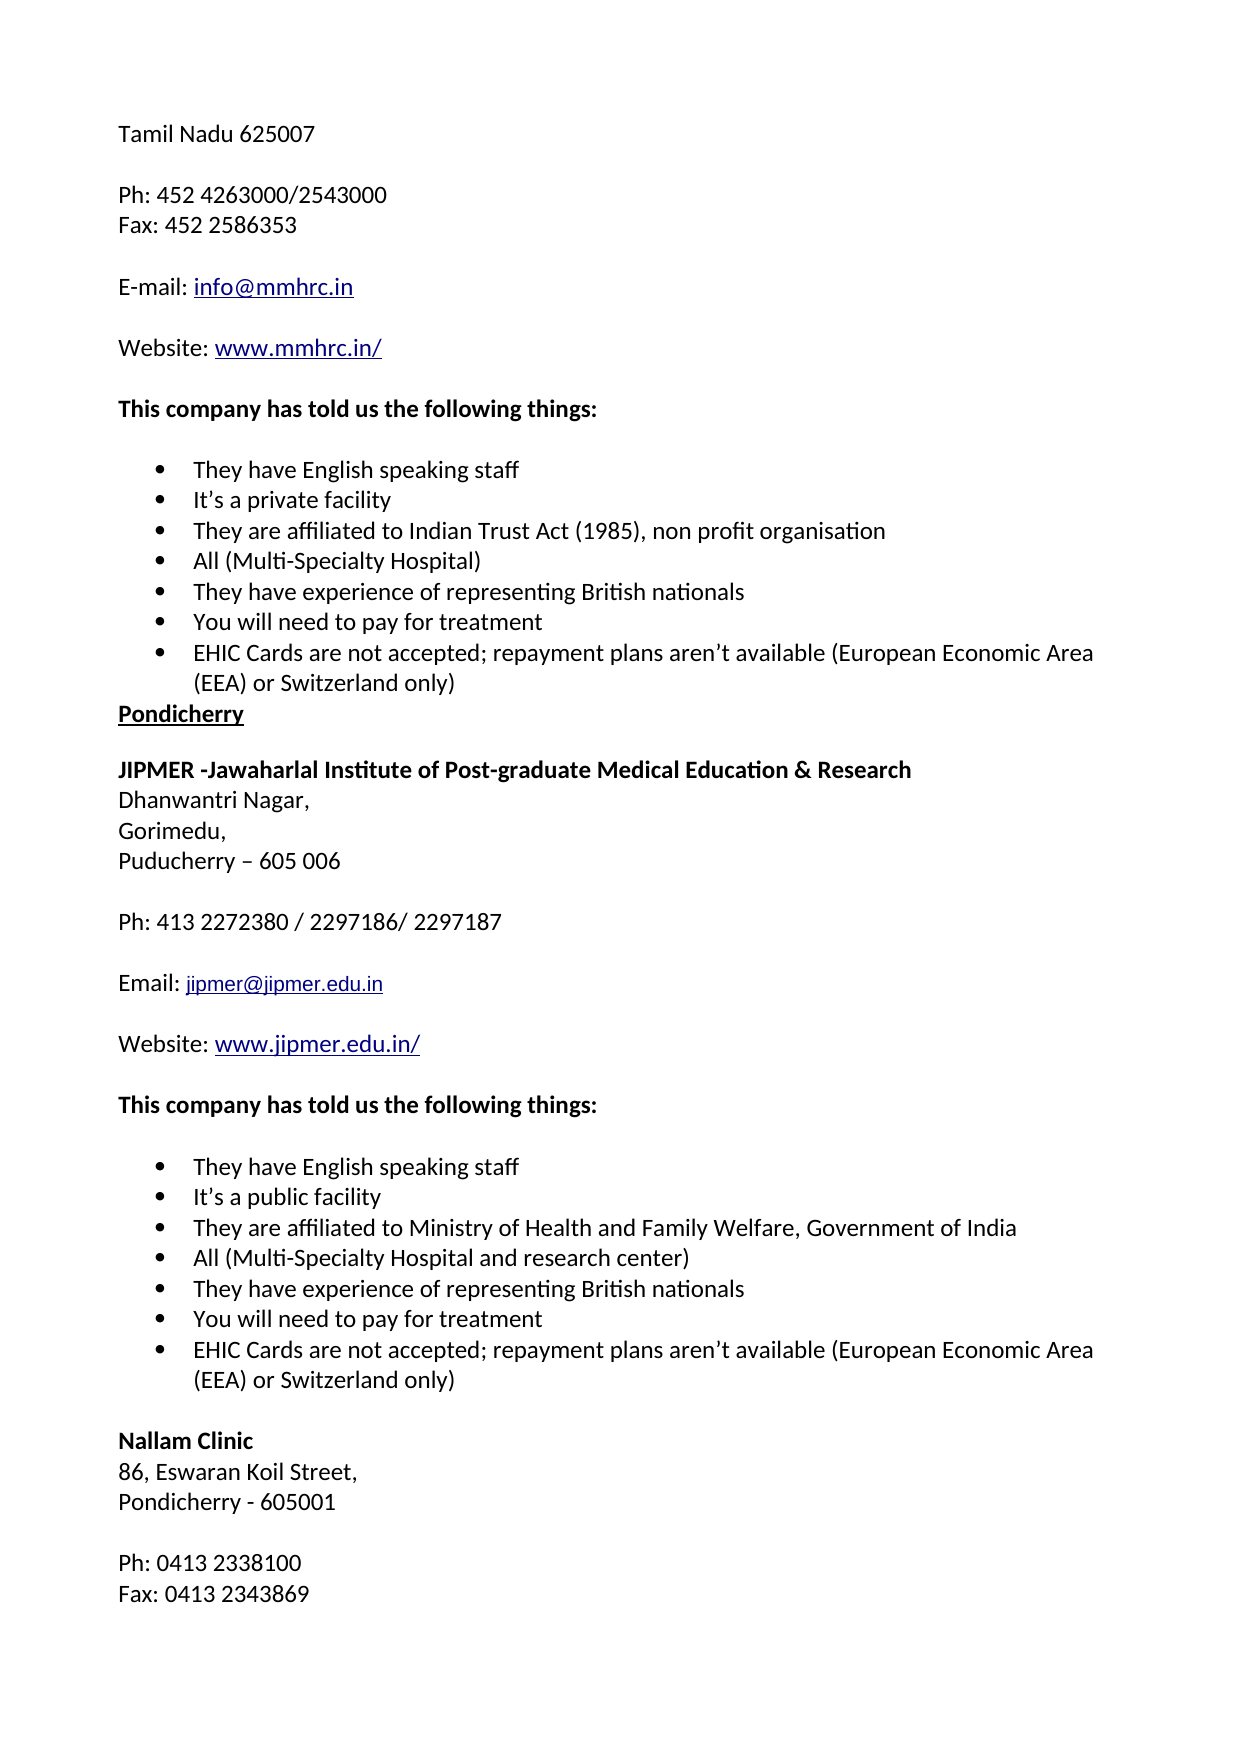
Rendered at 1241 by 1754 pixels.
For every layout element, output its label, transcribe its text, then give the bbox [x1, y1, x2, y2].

text Ph: 452 4263000/2543000 [118, 179, 1122, 210]
text Pondicherry [118, 698, 1122, 728]
text Nallam Clinic [118, 1425, 1122, 1456]
text Pondicherry - 605001 [118, 1486, 1122, 1517]
text 86, Eswaran Koil Street, [118, 1456, 1122, 1486]
text Ph: 0413 2338100 [118, 1547, 1122, 1578]
text Website: www.jipmer.edu.in/ [118, 1028, 1122, 1059]
text Puducherry – 605 006 [118, 845, 1122, 876]
list They have English speaking staff [156, 454, 1122, 484]
text Tamil Nadu 625007 [118, 118, 1122, 149]
list It’s a private facility [156, 484, 1122, 515]
list They have experience of representing British nationals [156, 1273, 1122, 1303]
text Gorimedu, [118, 815, 1122, 845]
list All (Multi-Specialty Hospital and research center) [156, 1242, 1122, 1273]
list They have experience of representing British nationals [156, 576, 1122, 606]
text Email: jipmer@jipmer.edu.in [118, 967, 1122, 998]
list They are affiliated to Indian Trust Act (1985), non profit organisation [156, 515, 1122, 545]
text Fax: 452 2586353 [118, 210, 1122, 240]
list They are affiliated to Ministry of Health and Family Welfare, Government of India [156, 1212, 1122, 1242]
list EHIC Cards are not accepted; repayment plans aren’t available (European Economic Area (EEA) or Switzerland only) [156, 1334, 1122, 1395]
text This company has told us the following things: [118, 393, 1122, 423]
text JIPMER -Jawaharlal Institute of Post-graduate Medical Education & Research [118, 754, 1122, 784]
list It’s a public facility [156, 1181, 1122, 1212]
text Dhanwantri Nagar, [118, 784, 1122, 815]
list They have English speaking staff [156, 1151, 1122, 1181]
list All (Multi-Specialty Hospital) [156, 545, 1122, 576]
text This company has told us the following things: [118, 1089, 1122, 1120]
text E-mail: info@mmhrc.in [118, 271, 1122, 301]
text Website: www.mmhrc.in/ [118, 332, 1122, 362]
text Ph: 413 2272380 / 2297186/ 2297187 [118, 906, 1122, 937]
list You will need to pay for treatment [156, 606, 1122, 637]
list EHIC Cards are not accepted; repayment plans aren’t available (European Economic Area (EEA) or Switzerland only) [156, 637, 1122, 698]
list You will need to pay for treatment [156, 1303, 1122, 1334]
text Fax: 0413 2343869 [118, 1578, 1122, 1608]
